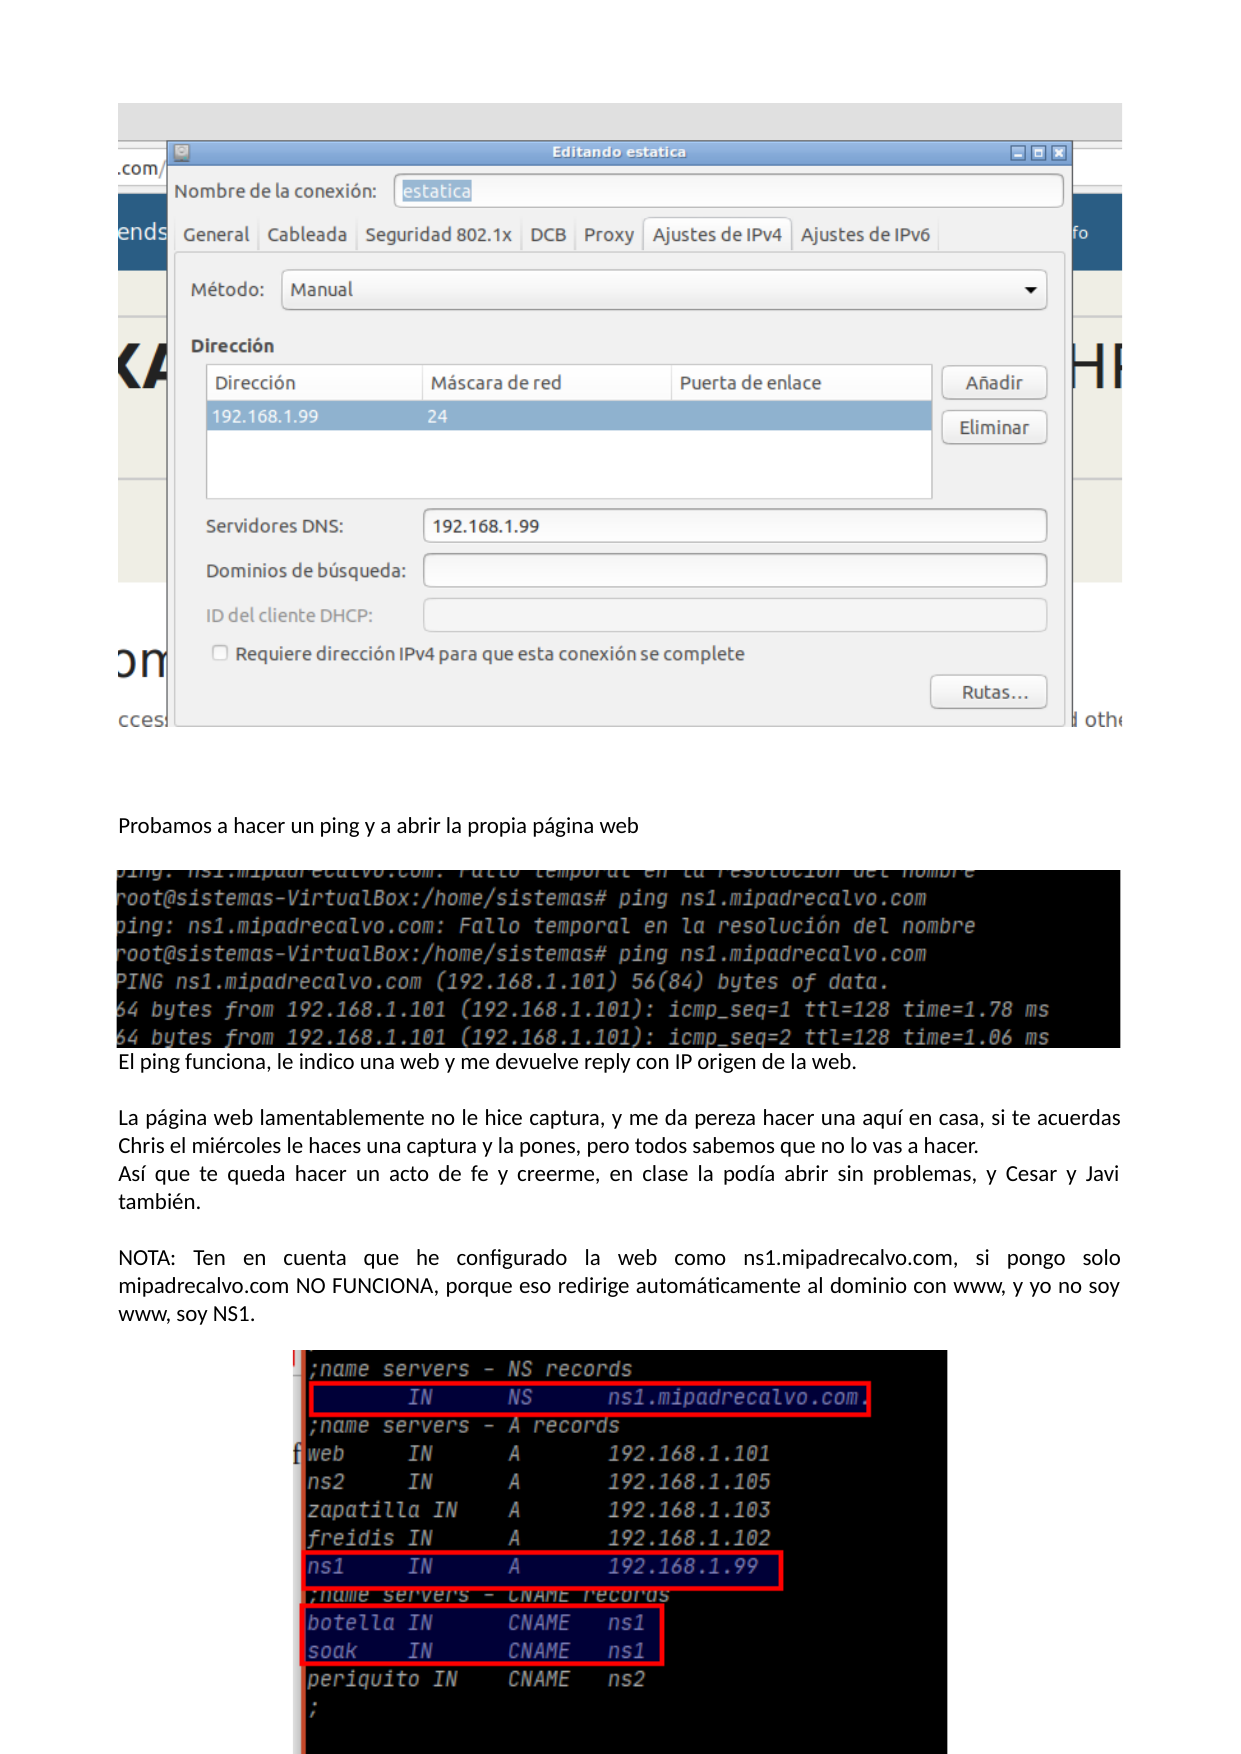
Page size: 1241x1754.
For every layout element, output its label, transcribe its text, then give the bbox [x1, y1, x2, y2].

text Probamos a hacer un ping y a abrir la propia página web [118, 812, 1122, 839]
text El ping funciona, le indico una web y me devuelve reply con IP origen de la web. [118, 924, 1122, 1075]
text Así que te queda hacer un acto de fe y creerme, en clase la podía abrir sin problemas, y Cesar y Javi también. [118, 1159, 1122, 1216]
text NOTA: Ten en cuenta que he configurado la web como ns1.mipadrecalvo.com, si pongo solo mipadrecalvo.com NO FUNCIONA, porque eso redirige automáticamente al dominio con www, y yo no soy www, soy NS1. [118, 1243, 1122, 1328]
text La página web lamentablemente no le hice captura, y me da pereza hacer una aquí en casa, si te acuerdas Chris el miércoles le haces una captura y la pones, pero todos sabemos que no lo vas a hacer. [118, 1103, 1122, 1159]
